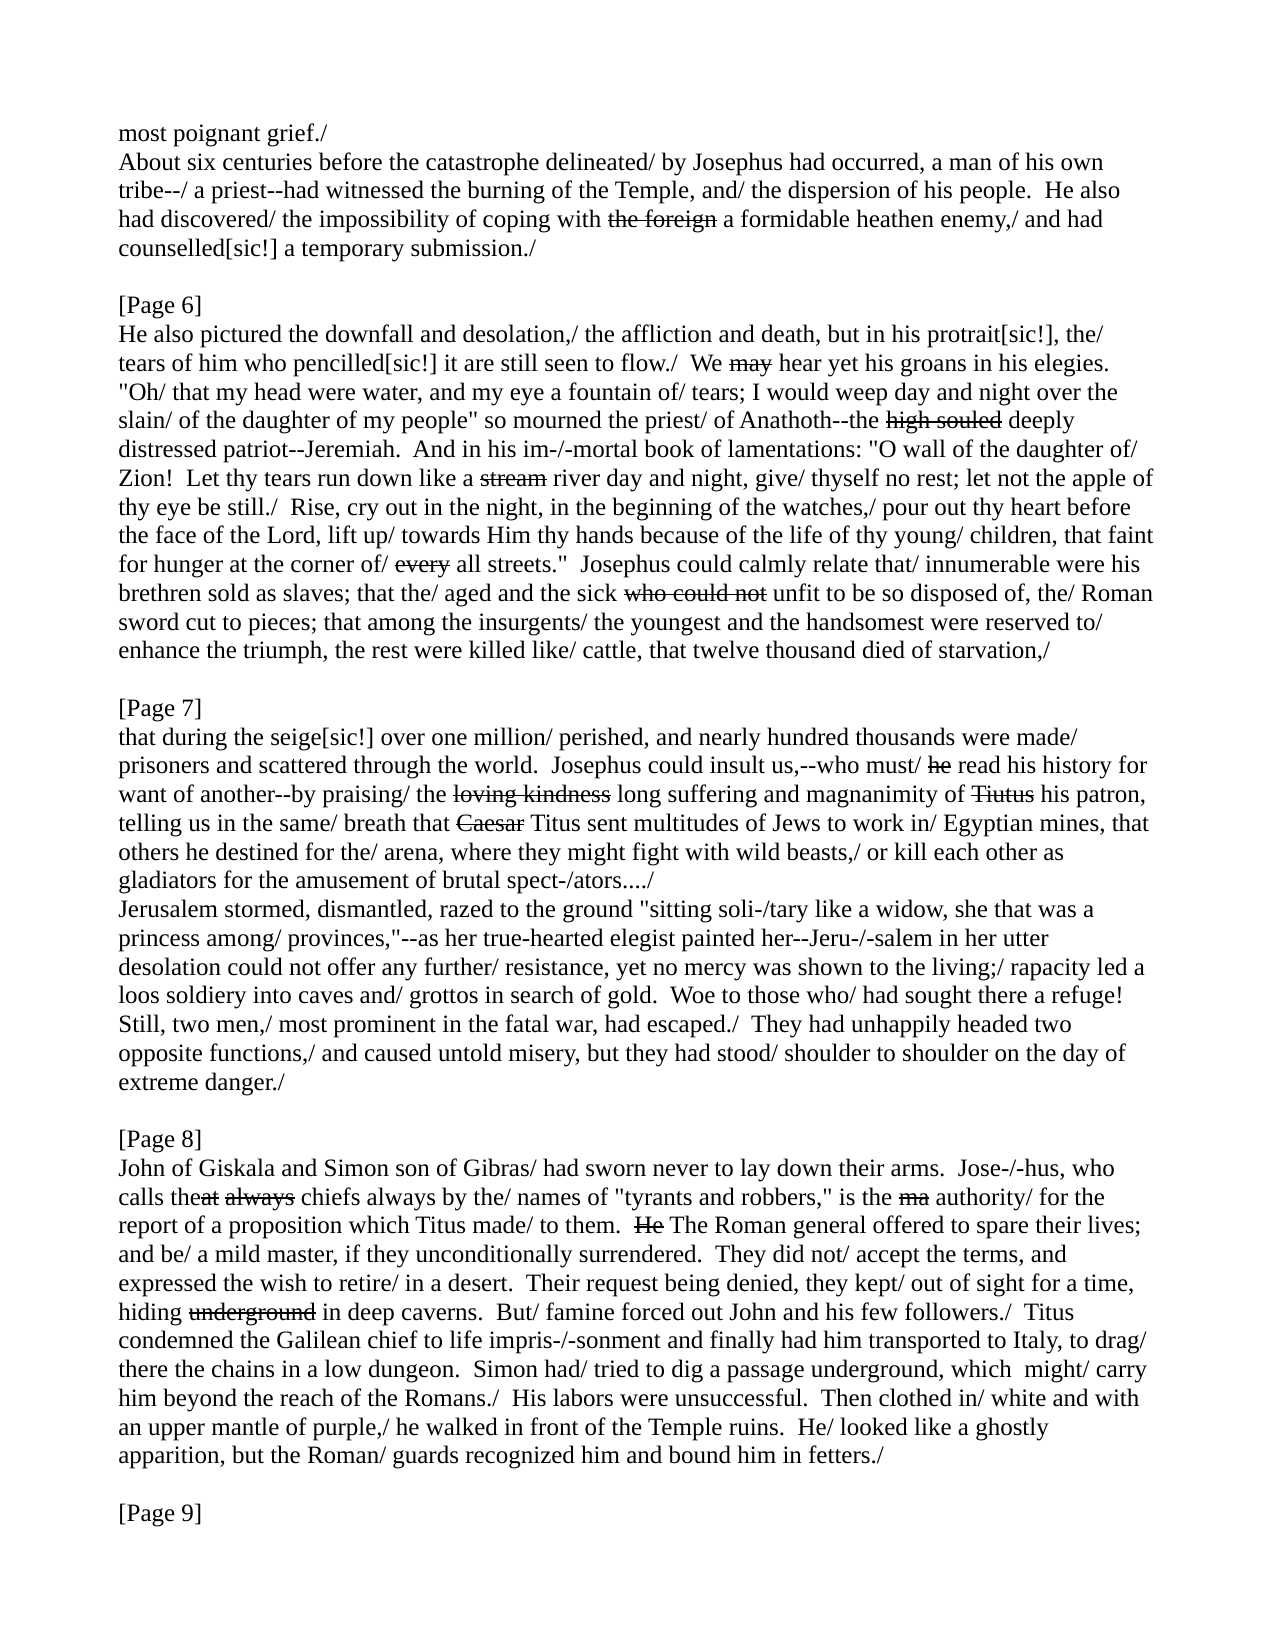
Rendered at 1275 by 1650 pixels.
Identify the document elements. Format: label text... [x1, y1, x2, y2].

text [Page 8] [118, 1124, 1157, 1153]
text [Page 9] [118, 1498, 1157, 1527]
text [Page 6] [118, 291, 1157, 319]
text [Page 7] [118, 693, 1157, 722]
text John of Giskala and Simon son of Gibras/ had sworn never to lay down their arms. Jose-/-hus, who calls theat always chiefs always by the/ names of "tyrants and robbers," is the ma authority/ for the report of a proposition which Titus made/ to them. He The Roman general offered to spare their lives; and be/ a mild master, if they unconditionally surrendered. They did not/ accept the terms, and expressed the wish to retire/ in a desert. Their request being denied, they kept/ out of sight for a time, hiding underground in deep caverns. But/ famine forced out John and his few followers./ Titus condemned the Galilean chief to life impris-/-sonment and finally had him transported to Italy, to drag/ there the chains in a low dungeon. Simon had/ tried to dig a passage underground, which might/ carry him beyond the reach of the Romans./ His labors were unsuccessful. Then clothed in/ white and with an upper mantle of purple,/ he walked in front of the Temple ruins. He/ looked like a ghostly apparition, but the Roman/ guards recognized him and bound him in fetters./ [118, 1153, 1157, 1469]
text He also pictured the downfall and desolation,/ the affliction and death, but in his protrait[sic!], the/ tears of him who pencilled[sic!] it are still seen to flow./ We may hear yet his groans in his elegies. "Oh/ that my head were water, and my eye a fountain of/ tears; I would weep day and night over the slain/ of the daughter of my people" so mourned the priest/ of Anathoth--the high souled deeply distressed patriot--Jeremiah. And in his im-/-mortal book of lamentations: "O wall of the daughter of/ Zion! Let thy tears run down like a stream river day and night, give/ thyself no rest; let not the apple of thy eye be still./ Rise, cry out in the night, in the beginning of the watches,/ pour out thy heart before the face of the Lord, lift up/ towards Him thy hands because of the life of thy young/ children, that faint for hunger at the corner of/ every all streets." Josephus could calmly relate that/ innumerable were his brethren sold as slaves; that the/ aged and the sick who could not unfit to be so disposed of, the/ Roman sword cut to pieces; that among the insurgents/ the youngest and the handsomest were reserved to/ enhance the triumph, the rest were killed like/ cattle, that twelve thousand died of starvation,/ [118, 319, 1157, 664]
text About six centuries before the catastrophe delineated/ by Josephus had occurred, a man of his own tribe--/ a priest--had witnessed the burning of the Temple, and/ the dispersion of his people. He also had discovered/ the impossibility of coping with the foreign a formidable heathen enemy,/ and had counselled[sic!] a temporary submission./ [118, 147, 1157, 262]
text Jerusalem stormed, dismantled, razed to the ground "sitting soli-/tary like a widow, she that was a princess among/ provinces,"--as her true-hearted elegist painted her--Jeru-/-salem in her utter desolation could not offer any further/ resistance, yet no mercy was shown to the living;/ rapacity led a loos soldiery into caves and/ grottos in search of gold. Woe to those who/ had sought there a refuge! Still, two men,/ most prominent in the fatal war, had escaped./ They had unhappily headed two opposite functions,/ and caused untold misery, but they had stood/ shoulder to shoulder on the day of extreme danger./ [118, 894, 1157, 1096]
text that during the seige[sic!] over one million/ perished, and nearly hundred thousands were made/ prisoners and scattered through the world. Josephus could insult us,--who must/ he read his history for want of another--by praising/ the loving kindness long suffering and magnanimity of Tiutus his patron, telling us in the same/ breath that Caesar Titus sent multitudes of Jews to work in/ Egyptian mines, that others he destined for the/ arena, where they might fight with wild beasts,/ or kill each other as gladiators for the amusement of brutal spect-/ators..../ [118, 722, 1157, 894]
text most poignant grief./ [118, 118, 1157, 147]
